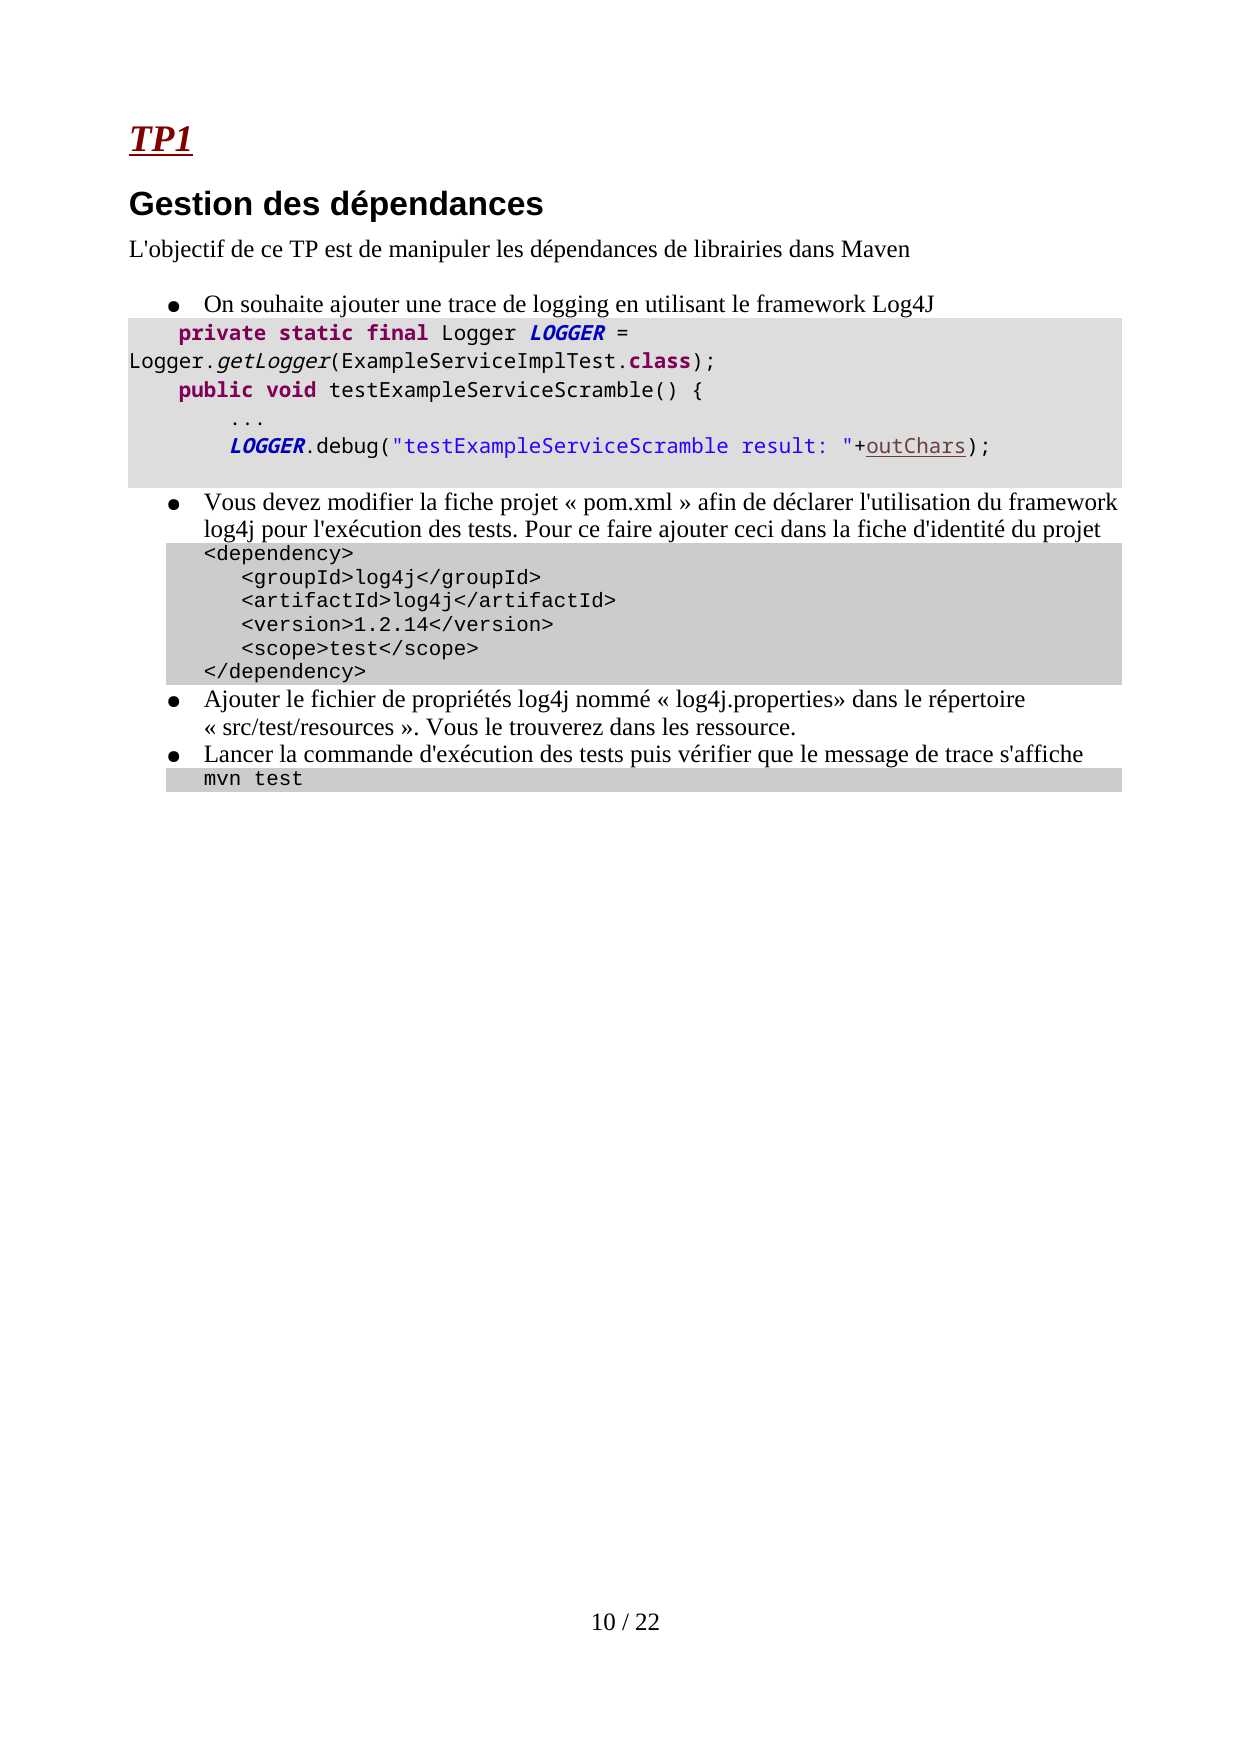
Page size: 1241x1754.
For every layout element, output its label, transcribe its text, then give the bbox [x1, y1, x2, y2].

subtitle Gestion des dépendances [128, 185, 1122, 222]
list <artifactId>log4j</artifactId> [166, 590, 1122, 614]
list <groupId>log4j</groupId> [166, 567, 1122, 590]
list On souhaite ajouter une trace de logging en utilisant le framework Log4J [166, 290, 1122, 318]
list Vous devez modifier la fiche projet « pom.xml » afin de déclarer l'utilisation du framework log4j pour l'exécution des tests. Pour ce faire ajouter ceci dans la fiche d'identité du projet [166, 488, 1122, 543]
text ... [128, 403, 1122, 432]
text private static final Logger LOGGER = Logger.getLogger(ExampleServiceImplTest.class); [128, 318, 1122, 375]
list <version>1.2.14</version> <scope>test</scope> [166, 614, 1122, 661]
list Lancer la commande d'exécution des tests puis vérifier que le message de trace s'affiche [166, 740, 1122, 768]
list <dependency> [166, 543, 1122, 567]
text L'objectif de ce TP est de manipuler les dépendances de librairies dans Maven [128, 235, 1122, 262]
text public void testExampleServiceScramble() { [128, 375, 1122, 403]
list mvn test [166, 768, 1122, 792]
list </dependency> [166, 661, 1122, 685]
text TP1 [128, 118, 1122, 160]
list Ajouter le fichier de propriétés log4j nommé « log4j.properties» dans le répertoire « src/test/resources ». Vous le trouverez dans les ressource. [166, 685, 1122, 740]
text LOGGER.debug("testExampleServiceScramble result: "+outChars); [128, 432, 1122, 460]
